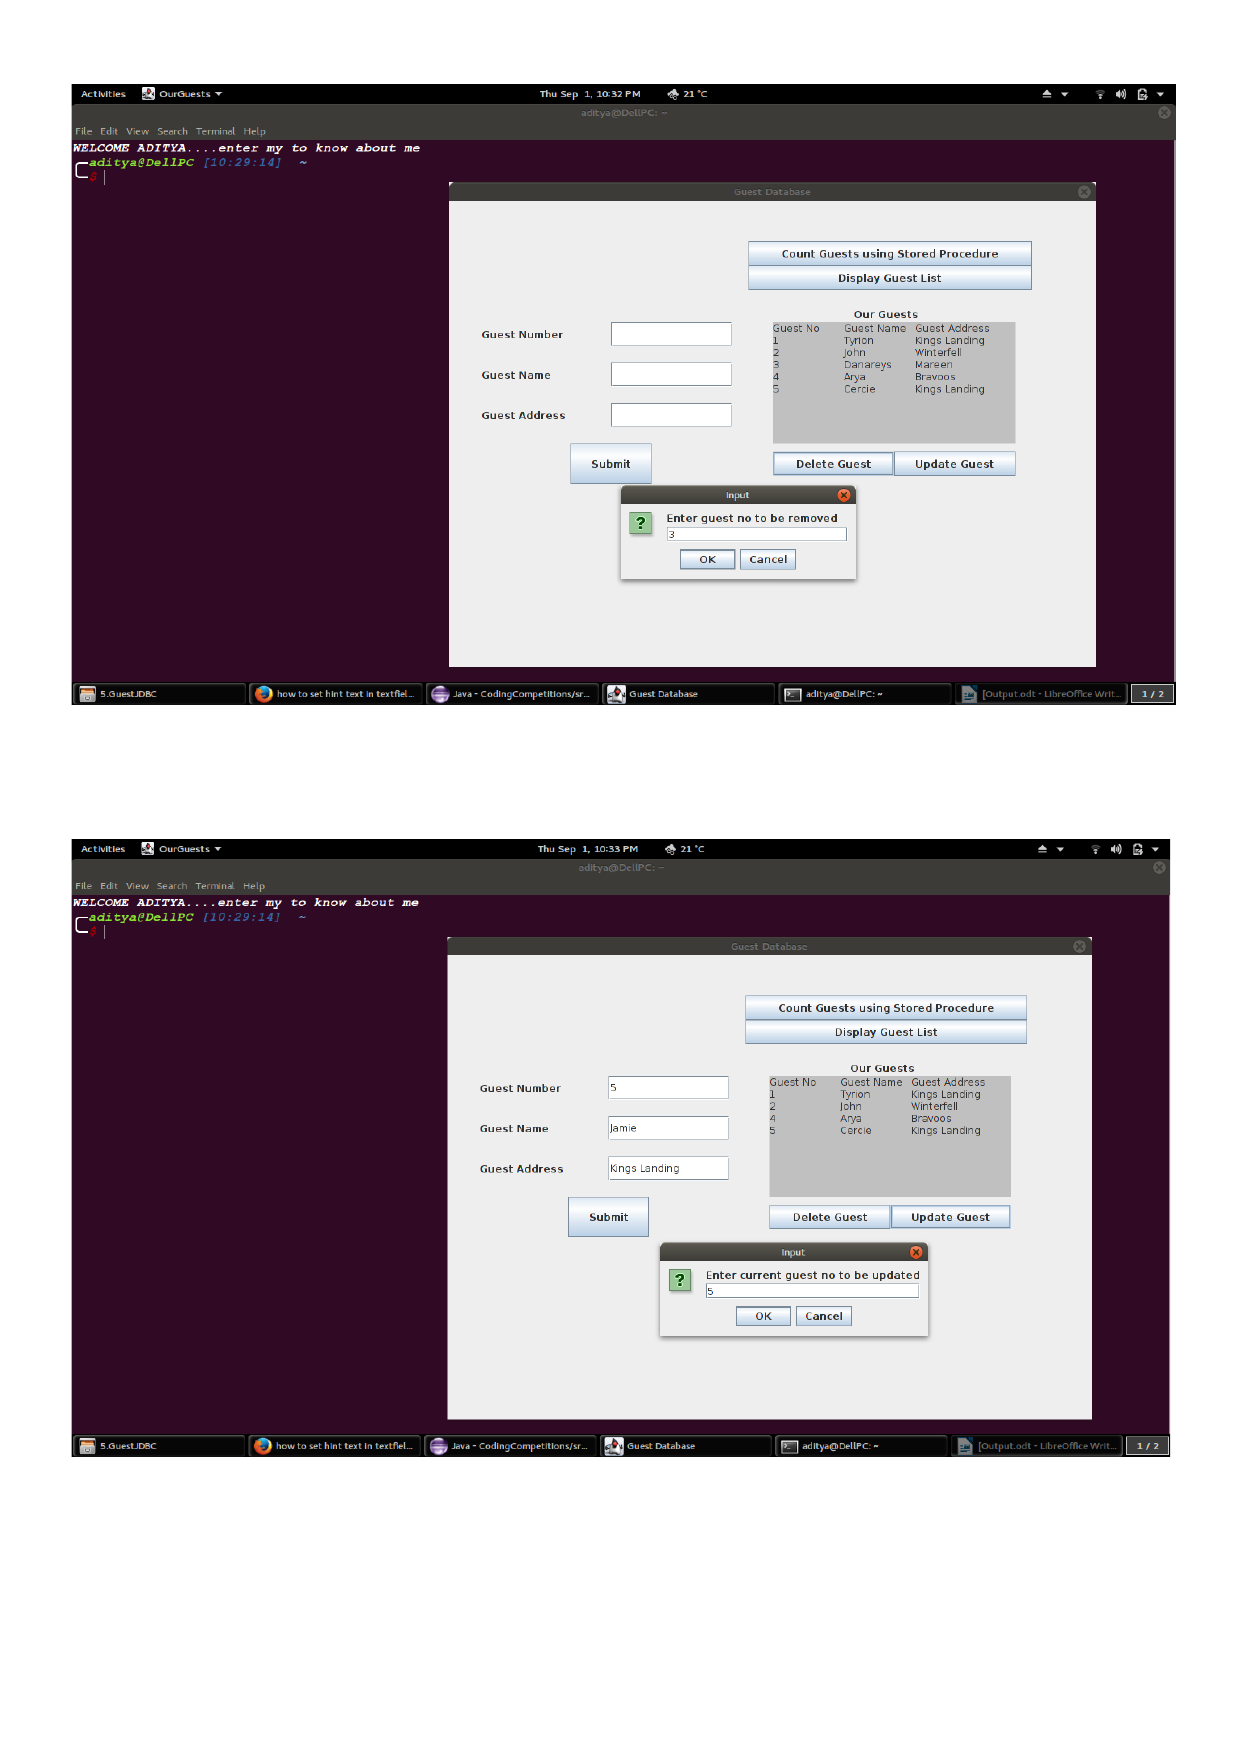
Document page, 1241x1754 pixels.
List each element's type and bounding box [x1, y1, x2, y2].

picture [71, 84, 1176, 705]
picture [71, 839, 1171, 1457]
